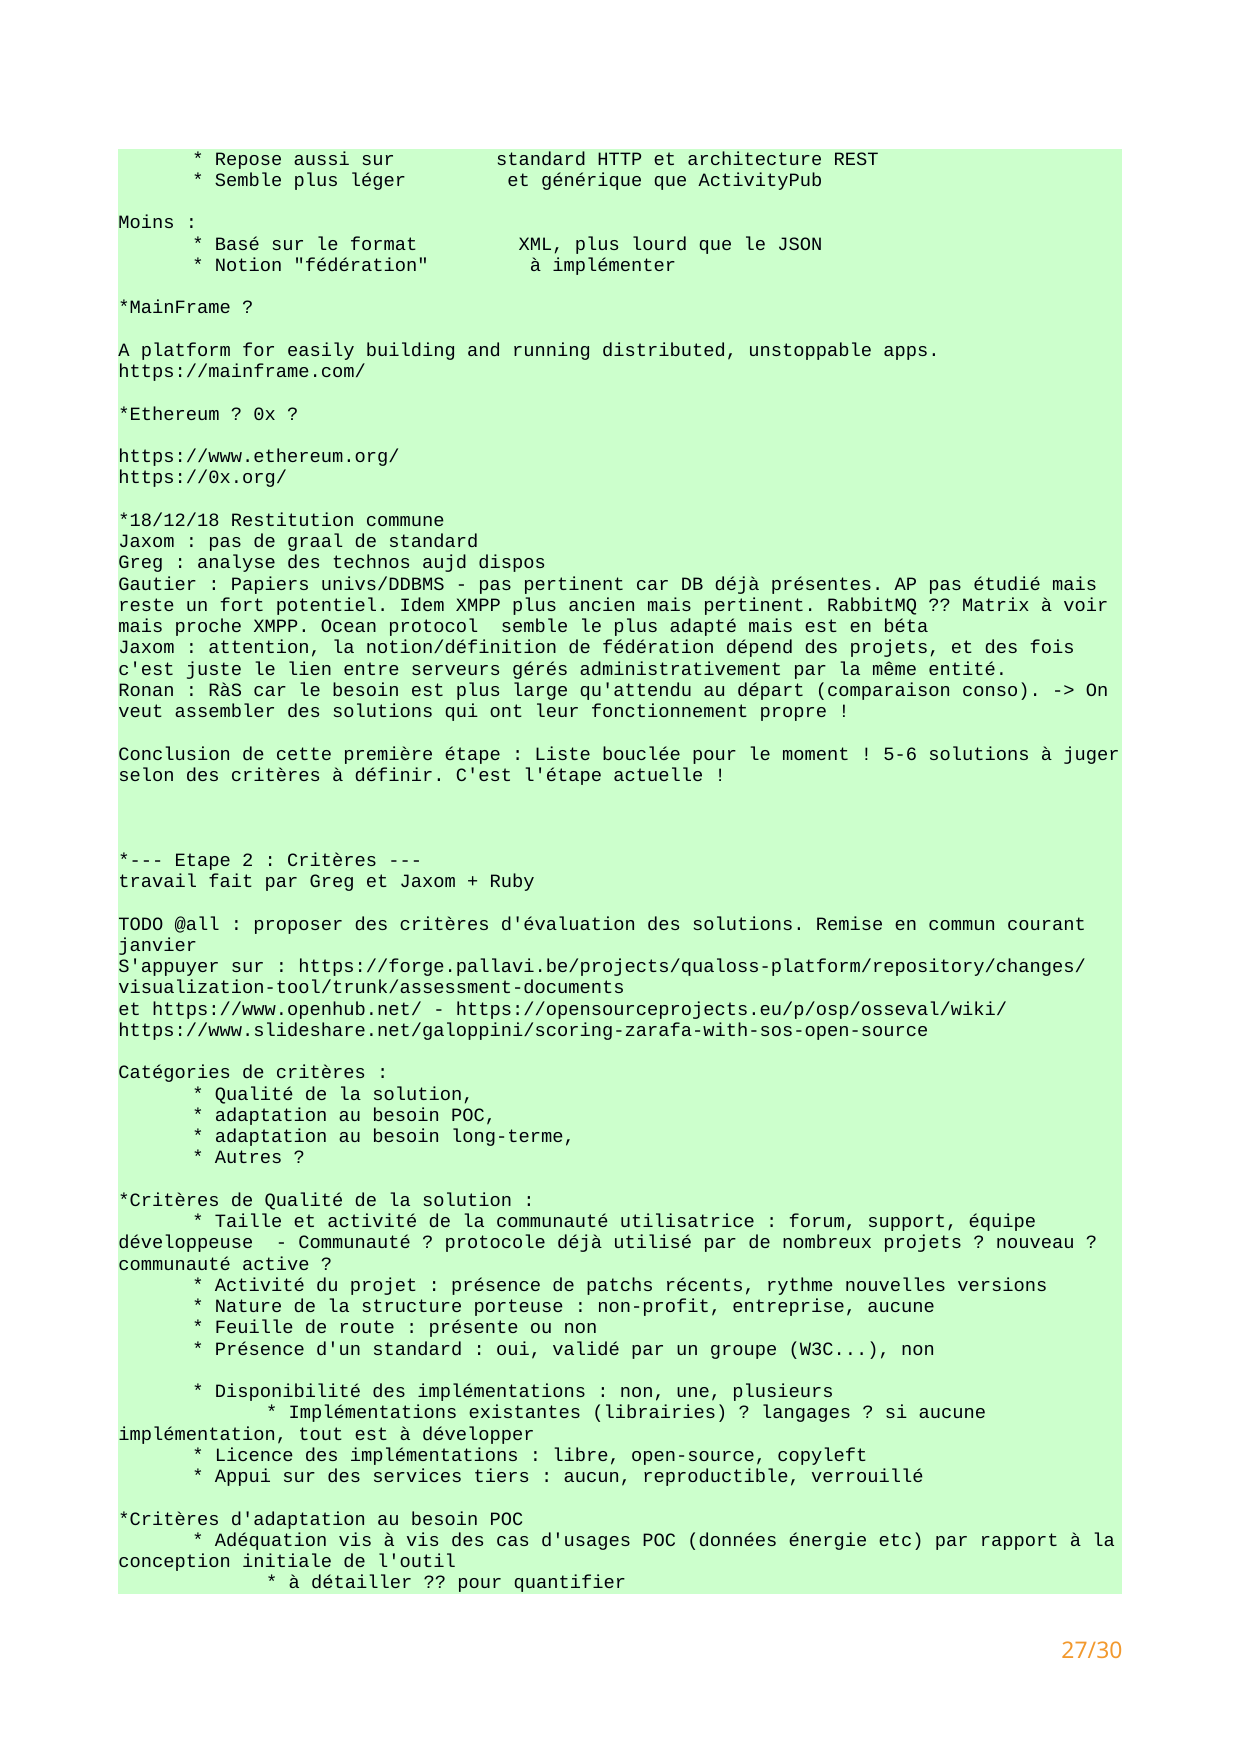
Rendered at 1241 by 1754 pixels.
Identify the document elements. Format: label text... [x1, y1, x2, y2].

text * Feuille de route : présente ou non [118, 1318, 1122, 1339]
text Gautier : Papiers univs/DDBMS - pas pertinent car DB déjà présentes. AP pas étudié mais reste un fort potentiel. Idem XMPP plus ancien mais pertinent. RabbitMQ ?? Matrix à voir mais proche XMPP. Ocean protocol semble le plus adapté mais est en béta [118, 574, 1122, 638]
text * Autres ? [118, 1148, 1122, 1169]
text *Ethereum ? 0x ? [118, 404, 1122, 426]
text * Taille et activité de la communauté utilisatrice : forum, support, équipe développeuse - Communauté ? protocole déjà utilisé par de nombreux projets ? nouveau ? communauté active ? [118, 1212, 1122, 1276]
text TODO @all : proposer des critères d'évaluation des solutions. Remise en commun courant janvier [118, 914, 1122, 957]
text https://mainframe.com/ [118, 362, 1122, 383]
text * Nature de la structure porteuse : non-profit, entreprise, aucune [118, 1297, 1122, 1318]
text *Critères de Qualité de la solution : [118, 1191, 1122, 1212]
text * Repose aussi sur standard HTTP et architecture REST [118, 149, 1122, 171]
text Conclusion de cette première étape : Liste bouclée pour le moment ! 5-6 solutions à juger selon des critères à définir. C'est l'étape actuelle ! [118, 744, 1122, 787]
text https://www.ethereum.org/ [118, 447, 1122, 468]
text Jaxom : attention, la notion/définition de fédération dépend des projets, et des fois c'est juste le lien entre serveurs gérés administrativement par la même entité. [118, 638, 1122, 681]
text * à détailler ?? pour quantifier [118, 1573, 1122, 1594]
text * Notion "fédération" à implémenter [118, 256, 1122, 277]
text * Licence des implémentations : libre, open-source, copyleft [118, 1446, 1122, 1467]
text Catégories de critères : [118, 1063, 1122, 1084]
text * adaptation au besoin long-terme, [118, 1127, 1122, 1148]
text * adaptation au besoin POC, [118, 1106, 1122, 1127]
text * Qualité de la solution, [118, 1084, 1122, 1106]
text *MainFrame ? [118, 298, 1122, 319]
text S'appuyer sur : https://forge.pallavi.be/projects/qualoss-platform/repository/changes/visualization-tool/trunk/assessment-documents [118, 957, 1122, 999]
text *Critères d'adaptation au besoin POC [118, 1509, 1122, 1531]
text * Présence d'un standard : oui, validé par un groupe (W3C...), non [118, 1339, 1122, 1361]
text Greg : analyse des technos aujd dispos [118, 553, 1122, 574]
text * Basé sur le format XML, plus lourd que le JSON [118, 234, 1122, 256]
text Moins : [118, 213, 1122, 234]
text travail fait par Greg et Jaxom + Ruby [118, 872, 1122, 893]
text A platform for easily building and running distributed, unstoppable apps. [118, 341, 1122, 362]
text *18/12/18 Restitution commune [118, 511, 1122, 532]
text Jaxom : pas de graal de standard [118, 532, 1122, 553]
text et https://www.openhub.net/ - https://opensourceprojects.eu/p/osp/osseval/wiki/ [118, 999, 1122, 1021]
text Ronan : RàS car le besoin est plus large qu'attendu au départ (comparaison conso). -> On veut assembler des solutions qui ont leur fonctionnement propre ! [118, 681, 1122, 723]
text * Disponibilité des implémentations : non, une, plusieurs [118, 1382, 1122, 1403]
text * Appui sur des services tiers : aucun, reproductible, verrouillé [118, 1467, 1122, 1488]
text * Adéquation vis à vis des cas d'usages POC (données énergie etc) par rapport à la conception initiale de l'outil [118, 1531, 1122, 1573]
text * Implémentations existantes (librairies) ? langages ? si aucune implémentation, tout est à développer [118, 1403, 1122, 1446]
text * Semble plus léger et générique que ActivityPub [118, 171, 1122, 192]
text * Activité du projet : présence de patchs récents, rythme nouvelles versions [118, 1276, 1122, 1297]
text https://0x.org/ [118, 468, 1122, 489]
text https://www.slideshare.net/galoppini/scoring-zarafa-with-sos-open-source [118, 1021, 1122, 1042]
text *--- Etape 2 : Critères --- [118, 851, 1122, 872]
